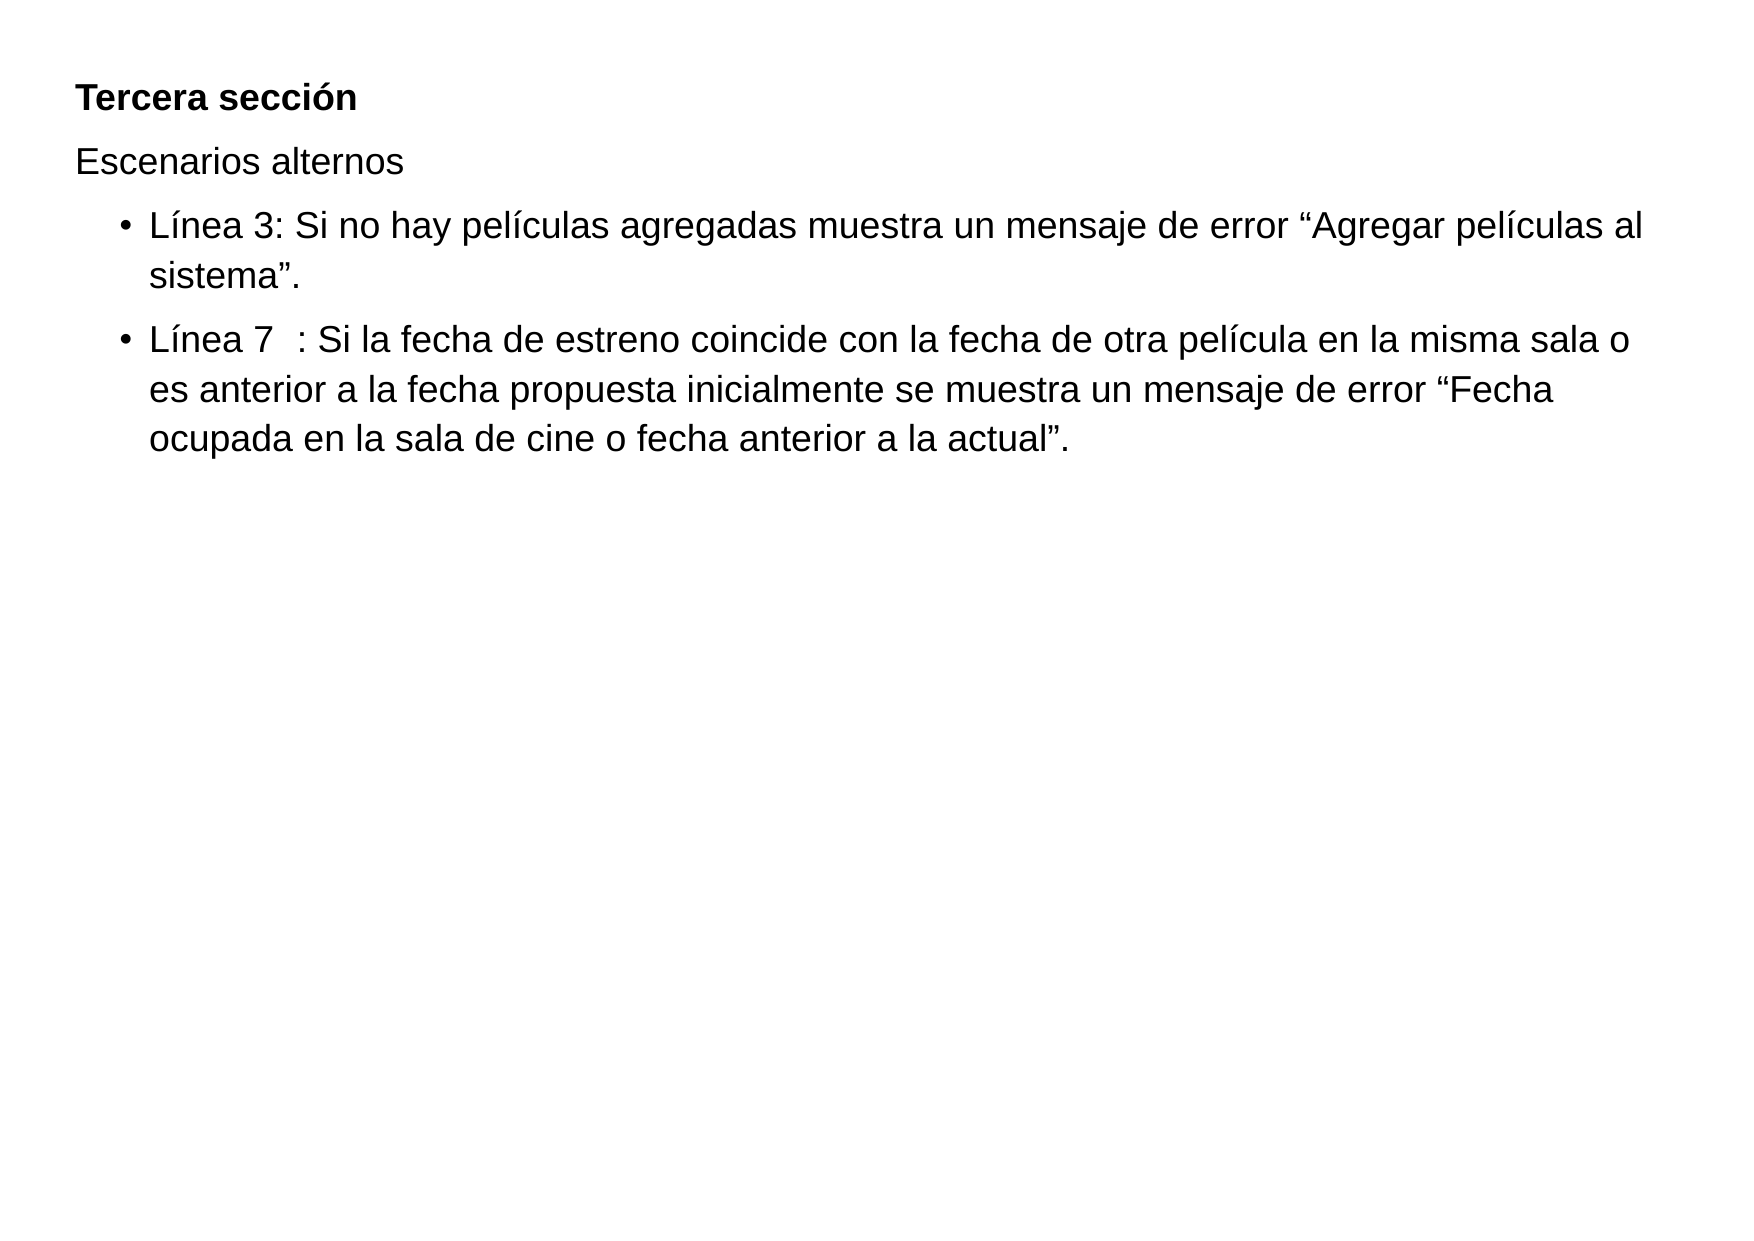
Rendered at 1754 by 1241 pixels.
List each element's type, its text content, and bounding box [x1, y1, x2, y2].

text Tercera sección [75, 75, 1679, 118]
list Línea 7 : Si la fecha de estreno coincide con la fecha de otra película en la misma sala o es anterior a la fecha propuesta inicialmente se muestra un mensaje de error “Fecha ocupada en la sala de cine o fecha anterior a la actual”. [119, 317, 1679, 459]
list Línea 3: Si no hay películas agregadas muestra un mensaje de error “Agregar películas al sistema”. [119, 203, 1679, 296]
text Escenarios alternos [75, 139, 1679, 182]
